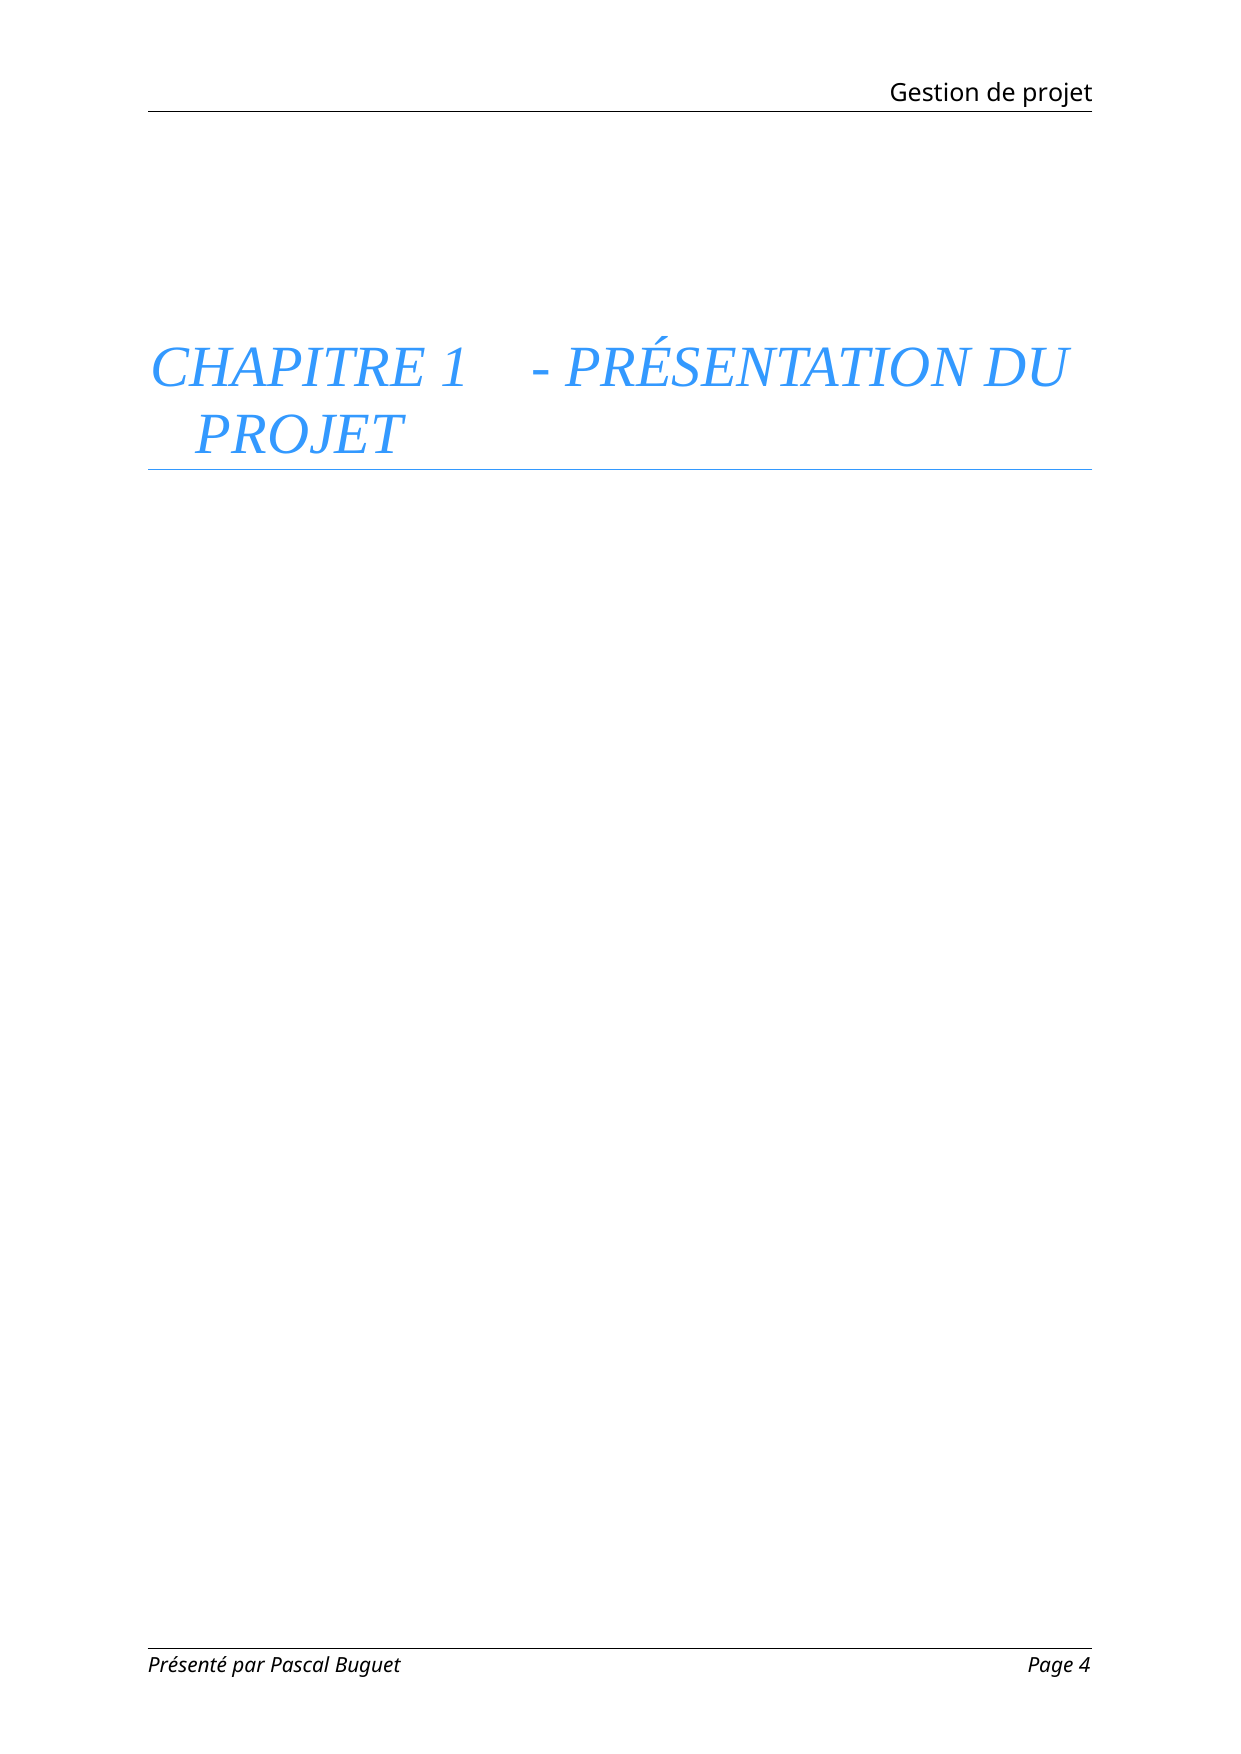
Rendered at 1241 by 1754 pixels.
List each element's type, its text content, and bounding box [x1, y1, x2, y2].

subtitle - Présentation du projet [148, 329, 1092, 469]
